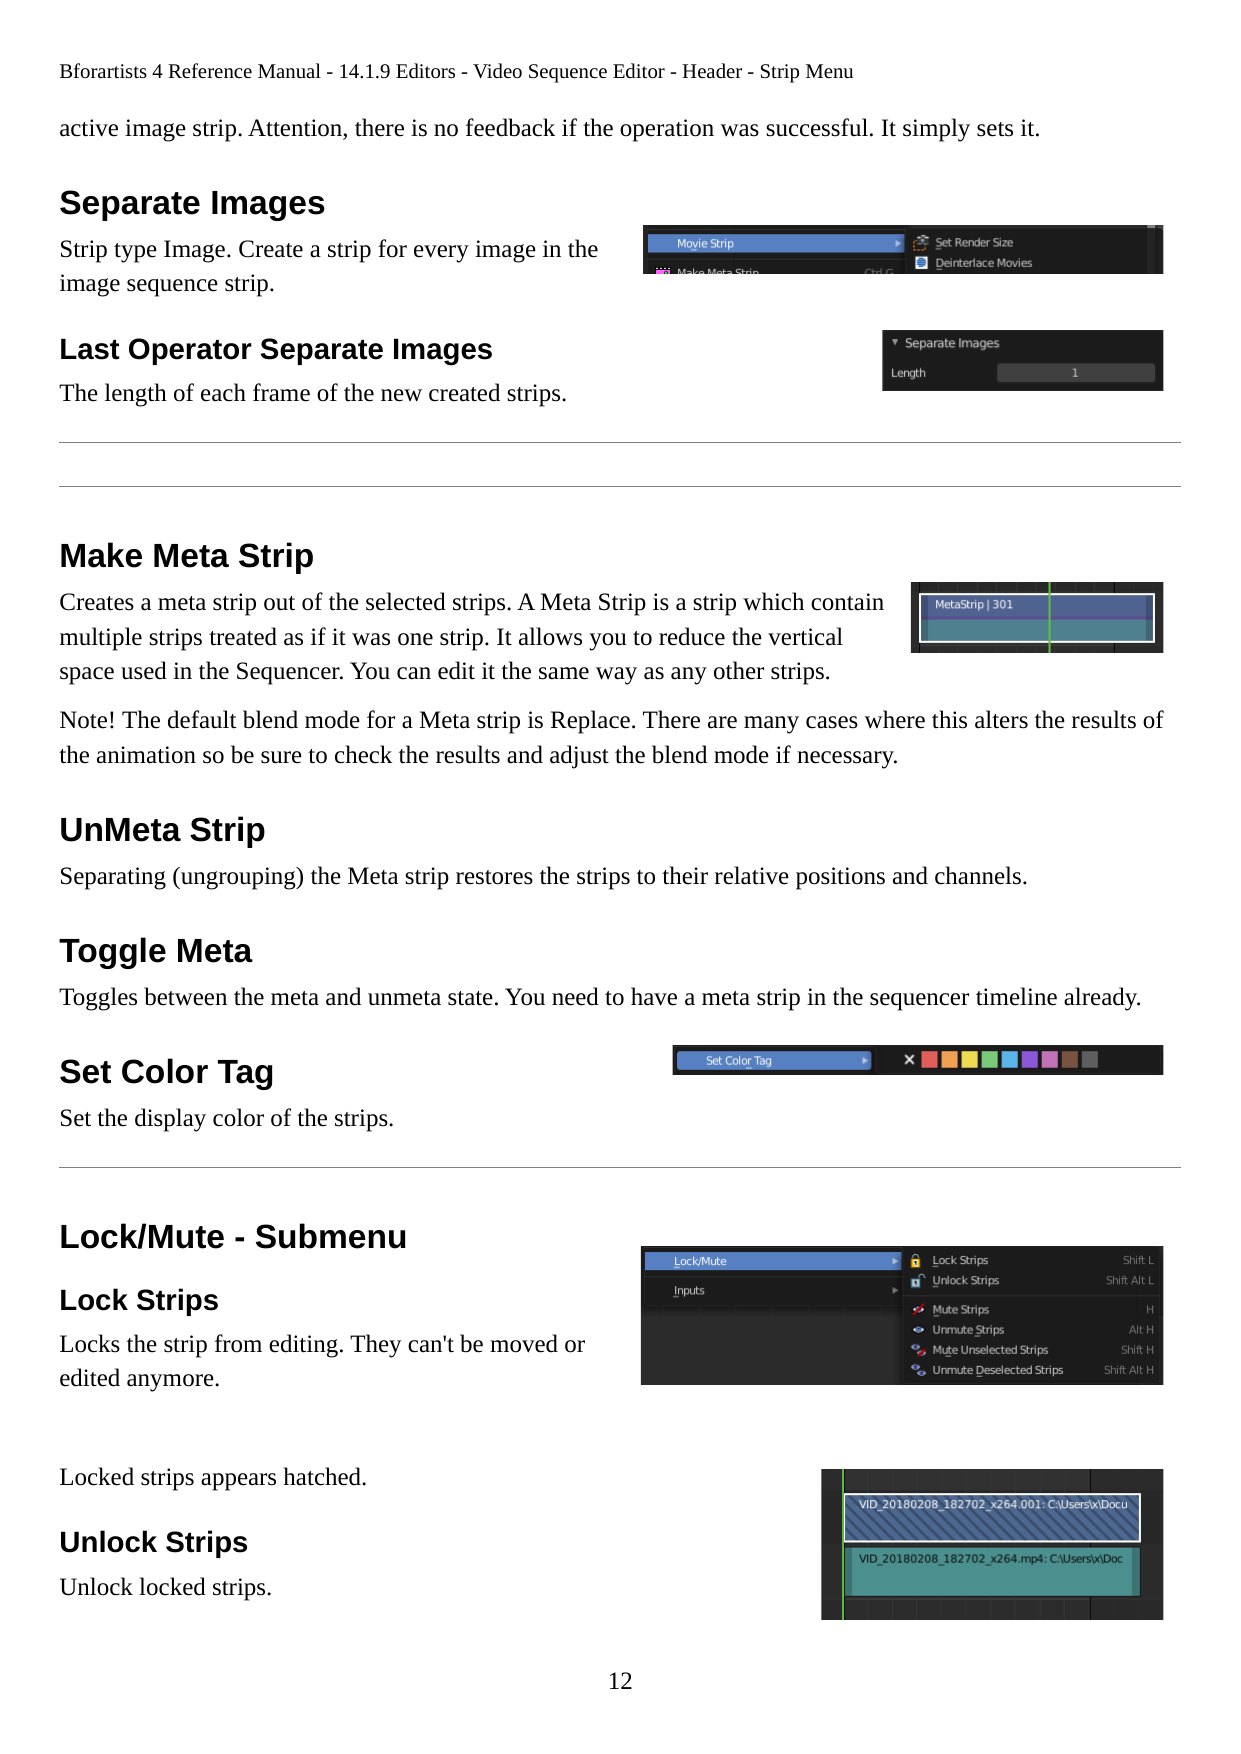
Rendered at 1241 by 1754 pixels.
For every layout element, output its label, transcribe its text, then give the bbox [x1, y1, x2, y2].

text Strip type Image. Create a strip for every image in the image sequence strip. [59, 234, 1181, 297]
text [1164, 1572, 1181, 1600]
subtitle Toggle Meta [59, 931, 1181, 969]
subtitle Make Meta Strip [59, 536, 1181, 575]
text Set the display color of the strips. [59, 1103, 1181, 1132]
subtitle [1164, 1283, 1181, 1317]
text Unlock locked strips. [59, 1572, 821, 1600]
subtitle Last Operator Separate Images [59, 332, 882, 366]
picture [821, 1469, 1164, 1620]
picture [910, 582, 1164, 653]
text Separating (ungrouping) the Meta strip restores the strips to their relative positions and channels. [59, 861, 1181, 890]
text Note! The default blend mode for a Meta strip is Replace. There are many cases where this alters the results of the animation so be sure to check the results and adjust the blend mode if necessary. [59, 705, 1181, 769]
text Locks the strip from editing. They can't be moved or edited anymore. [59, 1329, 1181, 1392]
picture [640, 1246, 1164, 1385]
text Creates a meta strip out of the selected strips. A Meta Strip is a strip which contain multiple strips treated as if it was one strip. It allows you to reduce the vertical space used in the Sequencer. You can edit it the same way as any other strips. [59, 587, 1181, 685]
picture [672, 1045, 1164, 1075]
text The length of each frame of the new created strips. [59, 378, 1181, 407]
picture [882, 330, 1164, 391]
subtitle Unlock Strips [59, 1525, 821, 1559]
text active image strip. Attention, there is no feedback if the operation was successful. It simply sets it. [59, 113, 1181, 141]
text Locked strips appears hatched. [59, 1462, 1181, 1490]
subtitle [1164, 1525, 1181, 1559]
subtitle UnMeta Strip [59, 810, 1181, 848]
subtitle Lock Strips [59, 1283, 640, 1317]
text Toggles between the meta and unmeta state. You need to have a meta strip in the sequencer timeline already. [59, 982, 1181, 1011]
subtitle Separate Images [59, 182, 1181, 221]
picture [643, 225, 1164, 274]
subtitle Lock/Mute - Submenu [59, 1217, 1181, 1256]
subtitle Set Color Tag [59, 1052, 1181, 1091]
